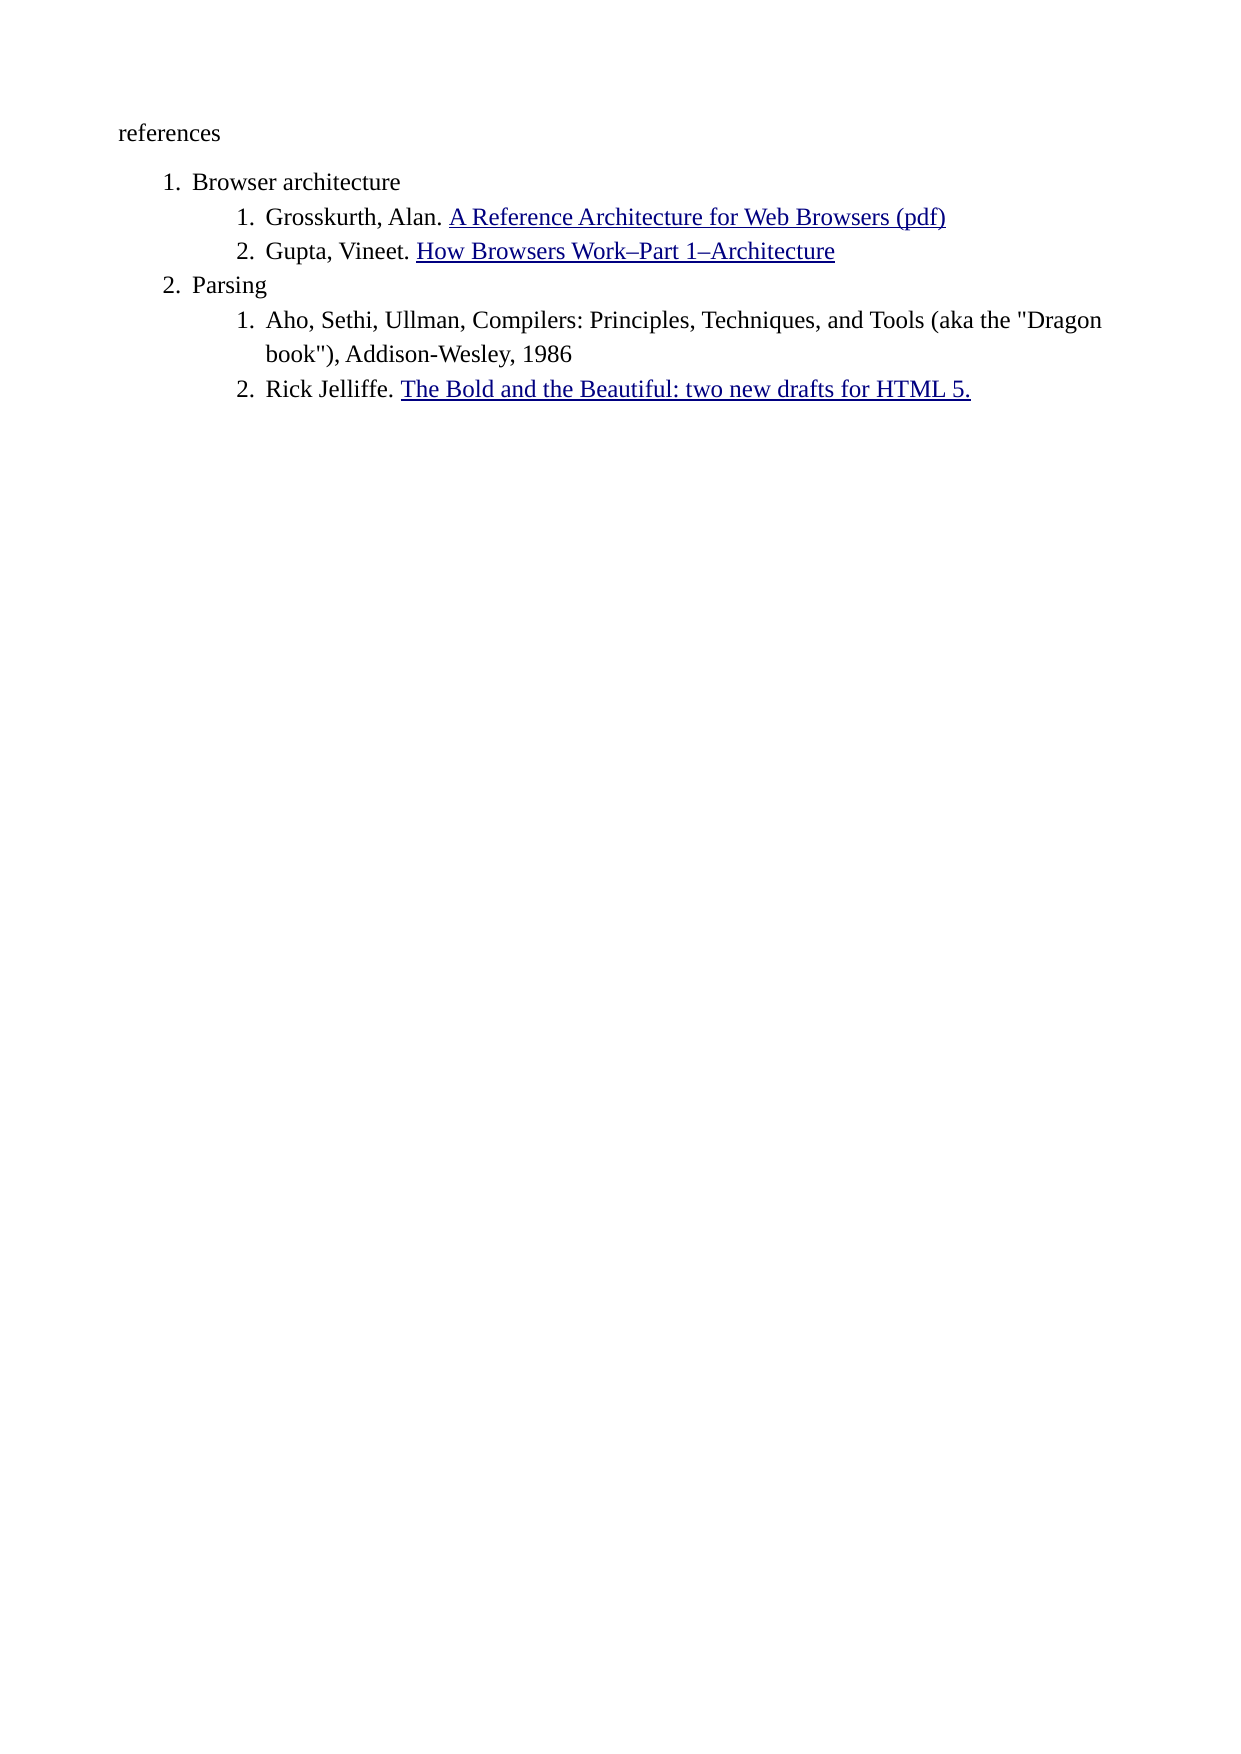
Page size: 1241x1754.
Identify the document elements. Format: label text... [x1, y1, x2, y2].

list Grosskurth, Alan. A Reference Architecture for Web Browsers (pdf) [236, 202, 1122, 230]
list Rick Jelliffe. The Bold and the Beautiful: two new drafts for HTML 5. [236, 374, 1122, 403]
list Aho, Sethi, Ullman, Compilers: Principles, Techniques, and Tools (aka the "Dragon book"), Addison-Wesley, 1986 [236, 305, 1122, 368]
list Browser architecture [162, 167, 1122, 196]
list Parsing [162, 271, 1122, 299]
text references [118, 118, 1122, 147]
list Gupta, Vineet. How Browsers Work–Part 1–Architecture [236, 236, 1122, 265]
